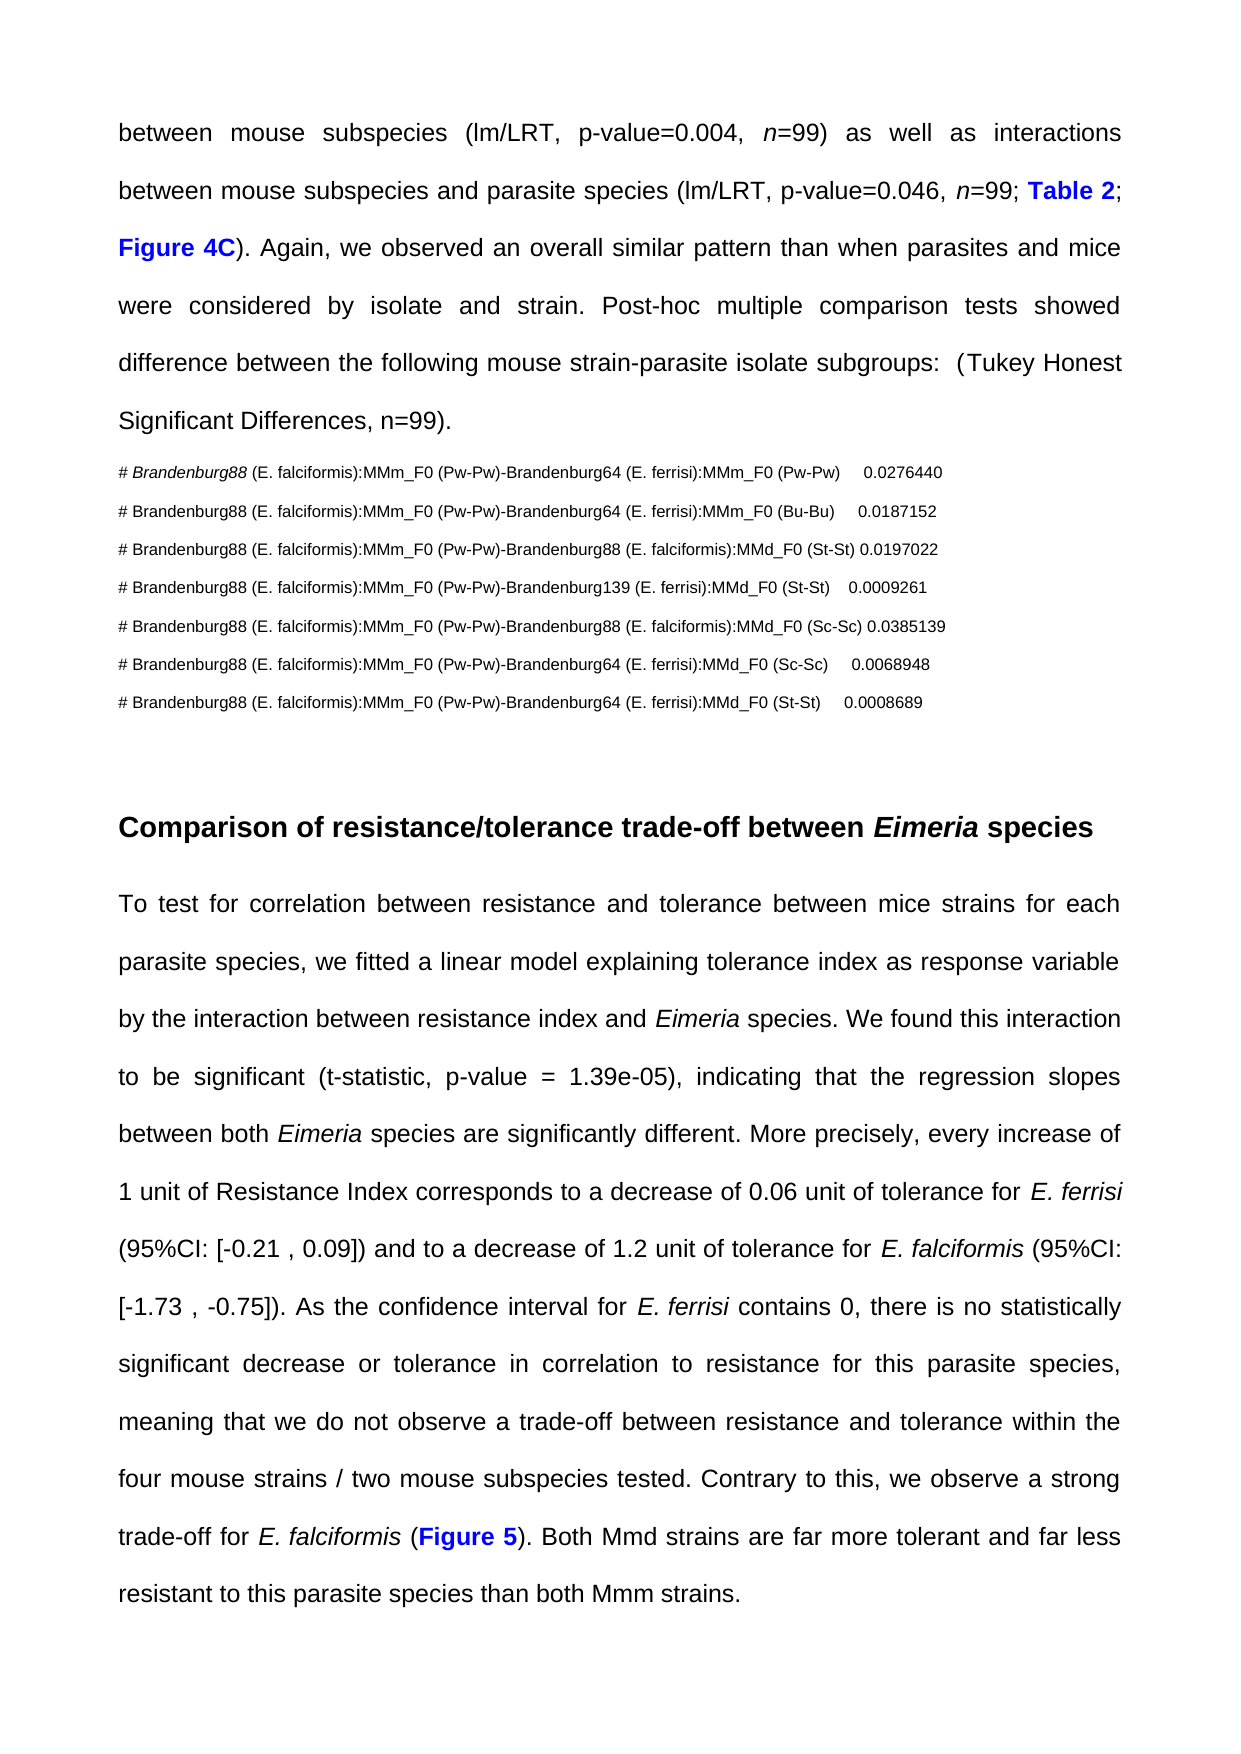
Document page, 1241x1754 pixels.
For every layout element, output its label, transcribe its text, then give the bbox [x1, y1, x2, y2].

text # Brandenburg88 (E. falciformis):MMm_F0 (Pw-Pw)-Brandenburg64 (E. ferrisi):MMm_F0 (Bu-Bu) 0.0187152 [118, 501, 1122, 521]
text # Brandenburg88 (E. falciformis):MMm_F0 (Pw-Pw)-Brandenburg64 (E. ferrisi):MMd_F0 (St-St) 0.0008689 [118, 693, 1122, 712]
text # Brandenburg88 (E. falciformis):MMm_F0 (Pw-Pw)-Brandenburg139 (E. ferrisi):MMd_F0 (St-St) 0.0009261 [118, 578, 1122, 597]
text # Brandenburg88 (E. falciformis):MMm_F0 (Pw-Pw)-Brandenburg88 (E. falciformis):MMd_F0 (Sc-Sc) 0.0385139 [118, 616, 1122, 636]
text To test for correlation between resistance and tolerance between mice strains for each parasite species, we fitted a linear model explaining tolerance index as response variable by the interaction between resistance index and Eimeria species. We found this interaction to be significant (t-statistic, p-value = 1.39e-05), indicating that the regression slopes between both Eimeria species are significantly different. More precisely, every increase of 1 unit of Resistance Index corresponds to a decrease of 0.06 unit of tolerance for E. ferrisi (95%CI: [-0.21 , 0.09]) and to a decrease of 1.2 unit of tolerance for E. falciformis (95%CI: [-1.73 , -0.75]). As the confidence interval for E. ferrisi contains 0, there is no statistically significant decrease or tolerance in correlation to resistance for this parasite species, meaning that we do not observe a trade-off between resistance and tolerance within the four mouse strains / two mouse subspecies tested. Contrary to this, we observe a strong trade-off for E. falciformis (Figure 5). Both Mmd strains are far more tolerant and far less resistant to this parasite species than both Mmm strains. [118, 889, 1122, 1608]
text # Brandenburg88 (E. falciformis):MMm_F0 (Pw-Pw)-Brandenburg88 (E. falciformis):MMd_F0 (St-St) 0.0197022 [118, 540, 1122, 559]
text # Brandenburg88 (E. falciformis):MMm_F0 (Pw-Pw)-Brandenburg64 (E. ferrisi):MMd_F0 (Sc-Sc) 0.0068948 [118, 655, 1122, 674]
subtitle Comparison of resistance/tolerance trade-off between Eimeria species [118, 810, 1122, 843]
text between mouse subspecies (lm/LRT, p-value=0.004, n=99) as well as interactions between mouse subspecies and parasite species (lm/LRT, p-value=0.046, n=99; Table 2; Figure 4C). Again, we observed an overall similar pattern than when parasites and mice were considered by isolate and strain. Post-hoc multiple comparison tests showed difference between the following mouse strain-parasite isolate subgroups: (Tukey Honest Significant Differences, n=99). [118, 118, 1122, 434]
text # Brandenburg88 (E. falciformis):MMm_F0 (Pw-Pw)-Brandenburg64 (E. ferrisi):MMm_F0 (Pw-Pw) 0.0276440 [118, 463, 1122, 482]
